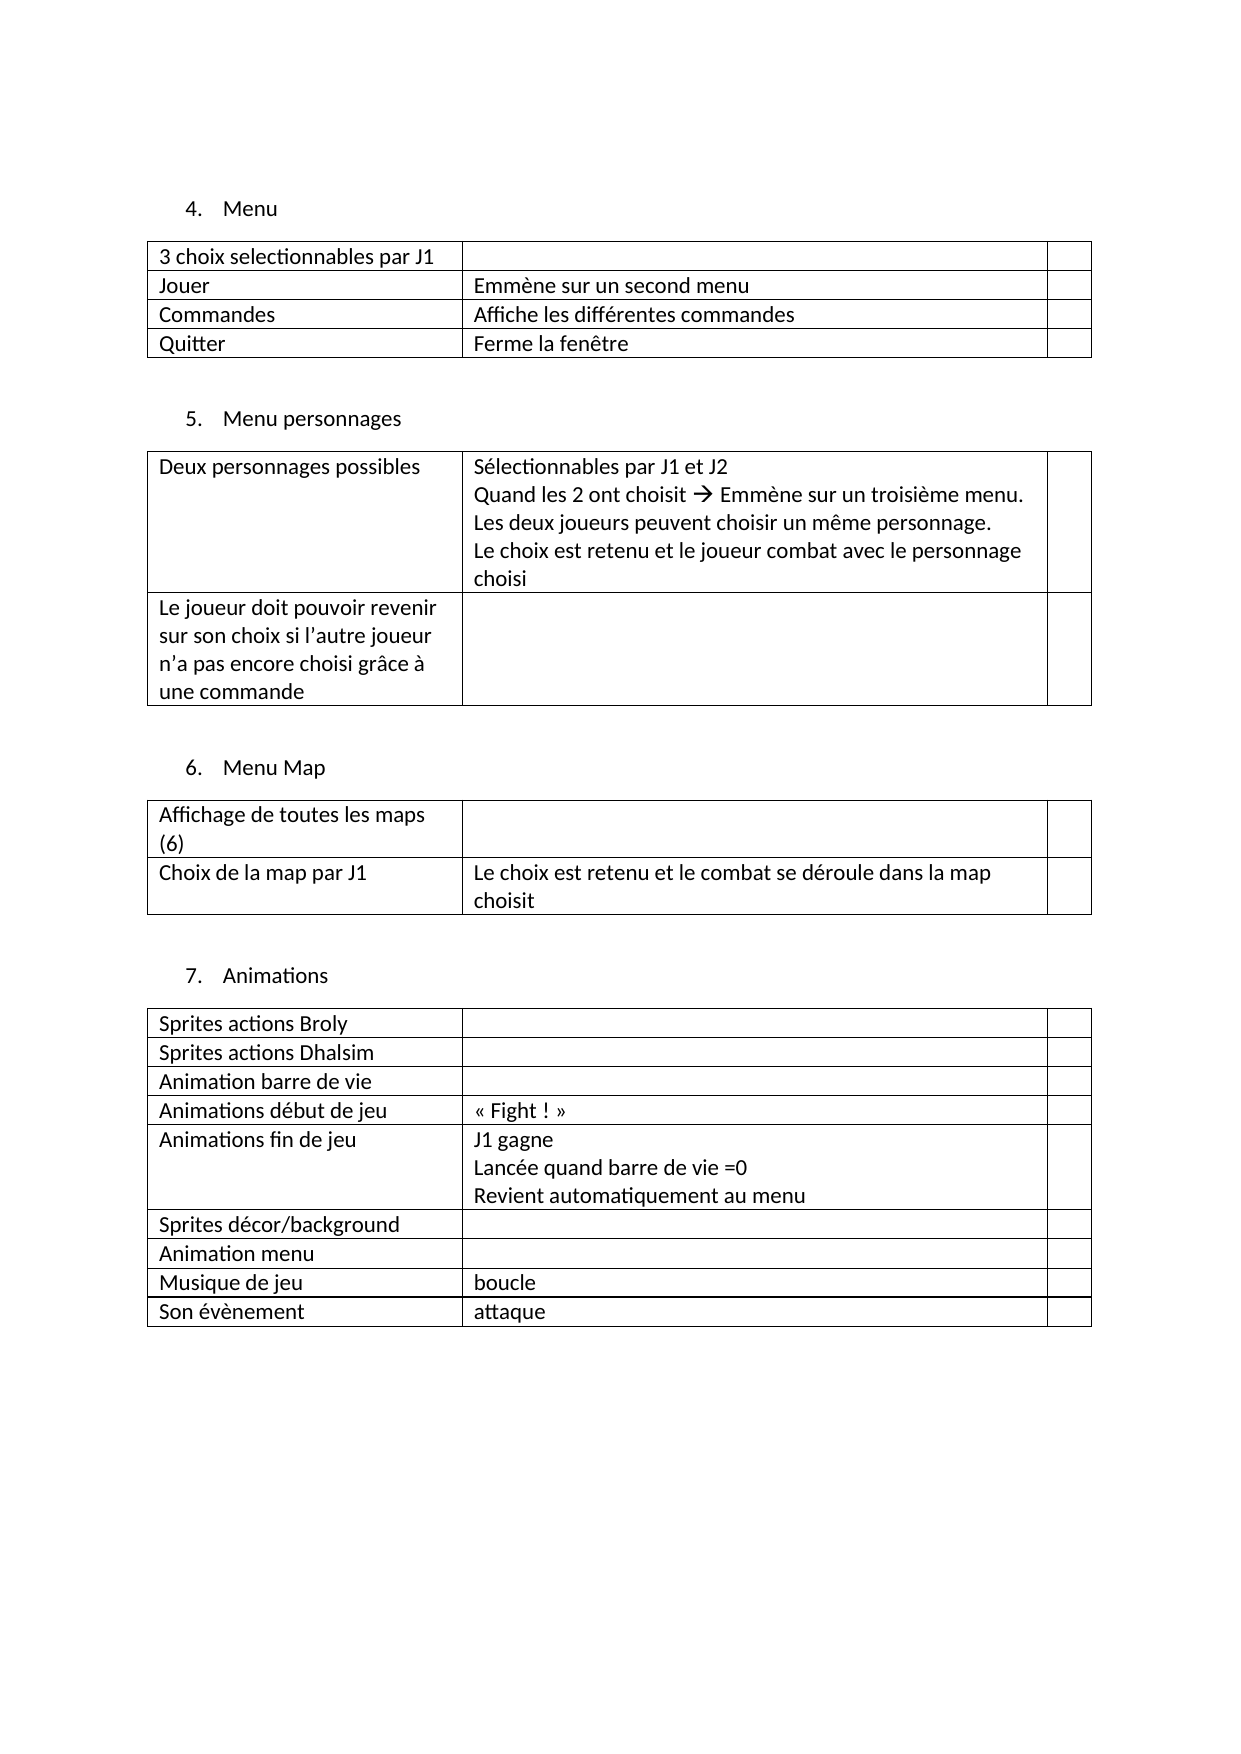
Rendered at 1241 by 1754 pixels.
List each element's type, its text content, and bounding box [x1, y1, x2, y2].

table_cell [1048, 1096, 1091, 1124]
table_cell Le joueur doit pouvoir revenir sur son choix si l’autre joueur n’a pas encore choisi grâce à une commande [148, 593, 462, 705]
table_cell [1048, 1125, 1091, 1209]
table_header 3 choix selectionnables par J1 [148, 242, 462, 270]
table_cell Ferme la fenêtre [463, 329, 1047, 357]
table_header [1048, 801, 1091, 857]
table_cell [1048, 271, 1091, 299]
list Menu personnages [185, 404, 1093, 433]
table_header [463, 801, 1047, 857]
table_header [463, 1009, 1047, 1037]
table_cell Choix de la map par J1 [148, 858, 462, 914]
table_header Deux personnages possibles [148, 452, 462, 592]
table_cell [1048, 1038, 1091, 1066]
table_cell Quitter [148, 329, 462, 357]
list Animations [185, 961, 1093, 989]
table_cell Sprites actions Dhalsim [148, 1038, 462, 1066]
table_cell [1048, 1298, 1091, 1326]
table_cell [1048, 1239, 1091, 1267]
table_cell Le choix est retenu et le combat se déroule dans la map choisit [463, 858, 1047, 914]
table_cell Sprites décor/background [148, 1210, 462, 1238]
table_cell [463, 1210, 1047, 1238]
table_cell [1048, 329, 1091, 357]
table_cell [463, 1038, 1047, 1066]
table_cell [463, 1067, 1047, 1095]
table_header Sélectionnables par J1 et J2 Quand les 2 ont choisit  Emmène sur un troisième menu. Les deux joueurs peuvent choisir un même personnage. Le choix est retenu et le joueur combat avec le personnage choisi [463, 452, 1047, 592]
table_cell Jouer [148, 271, 462, 299]
table_cell Animation barre de vie [148, 1067, 462, 1095]
table_cell [1048, 1210, 1091, 1238]
table_header [1048, 242, 1091, 270]
table_cell boucle [463, 1269, 1047, 1296]
list Menu Map [185, 753, 1093, 781]
table_cell Musique de jeu [148, 1269, 462, 1296]
table_cell attaque [463, 1298, 1047, 1326]
table_cell [463, 593, 1047, 705]
table_cell J1 gagne Lancée quand barre de vie =0 Revient automatiquement au menu [463, 1125, 1047, 1209]
table_cell [1048, 1067, 1091, 1095]
table_cell Animation menu [148, 1239, 462, 1267]
table_header Sprites actions Broly [148, 1009, 462, 1037]
table_cell « Fight ! » [463, 1096, 1047, 1124]
table_cell Animations début de jeu [148, 1096, 462, 1124]
table_cell [1048, 300, 1091, 328]
table_header [463, 242, 1047, 270]
table_cell [1048, 593, 1091, 705]
table_cell [463, 1239, 1047, 1267]
table_cell Emmène sur un second menu [463, 271, 1047, 299]
list Menu [185, 194, 1093, 222]
table_cell [1048, 858, 1091, 914]
table_header [1048, 1009, 1091, 1037]
table_cell Animations fin de jeu [148, 1125, 462, 1209]
table_header [1048, 452, 1091, 592]
table_cell [1048, 1269, 1091, 1296]
table_cell Commandes [148, 300, 462, 328]
table_cell Affiche les différentes commandes [463, 300, 1047, 328]
table_header Affichage de toutes les maps (6) [148, 801, 462, 857]
table_cell Son évènement [148, 1298, 462, 1326]
